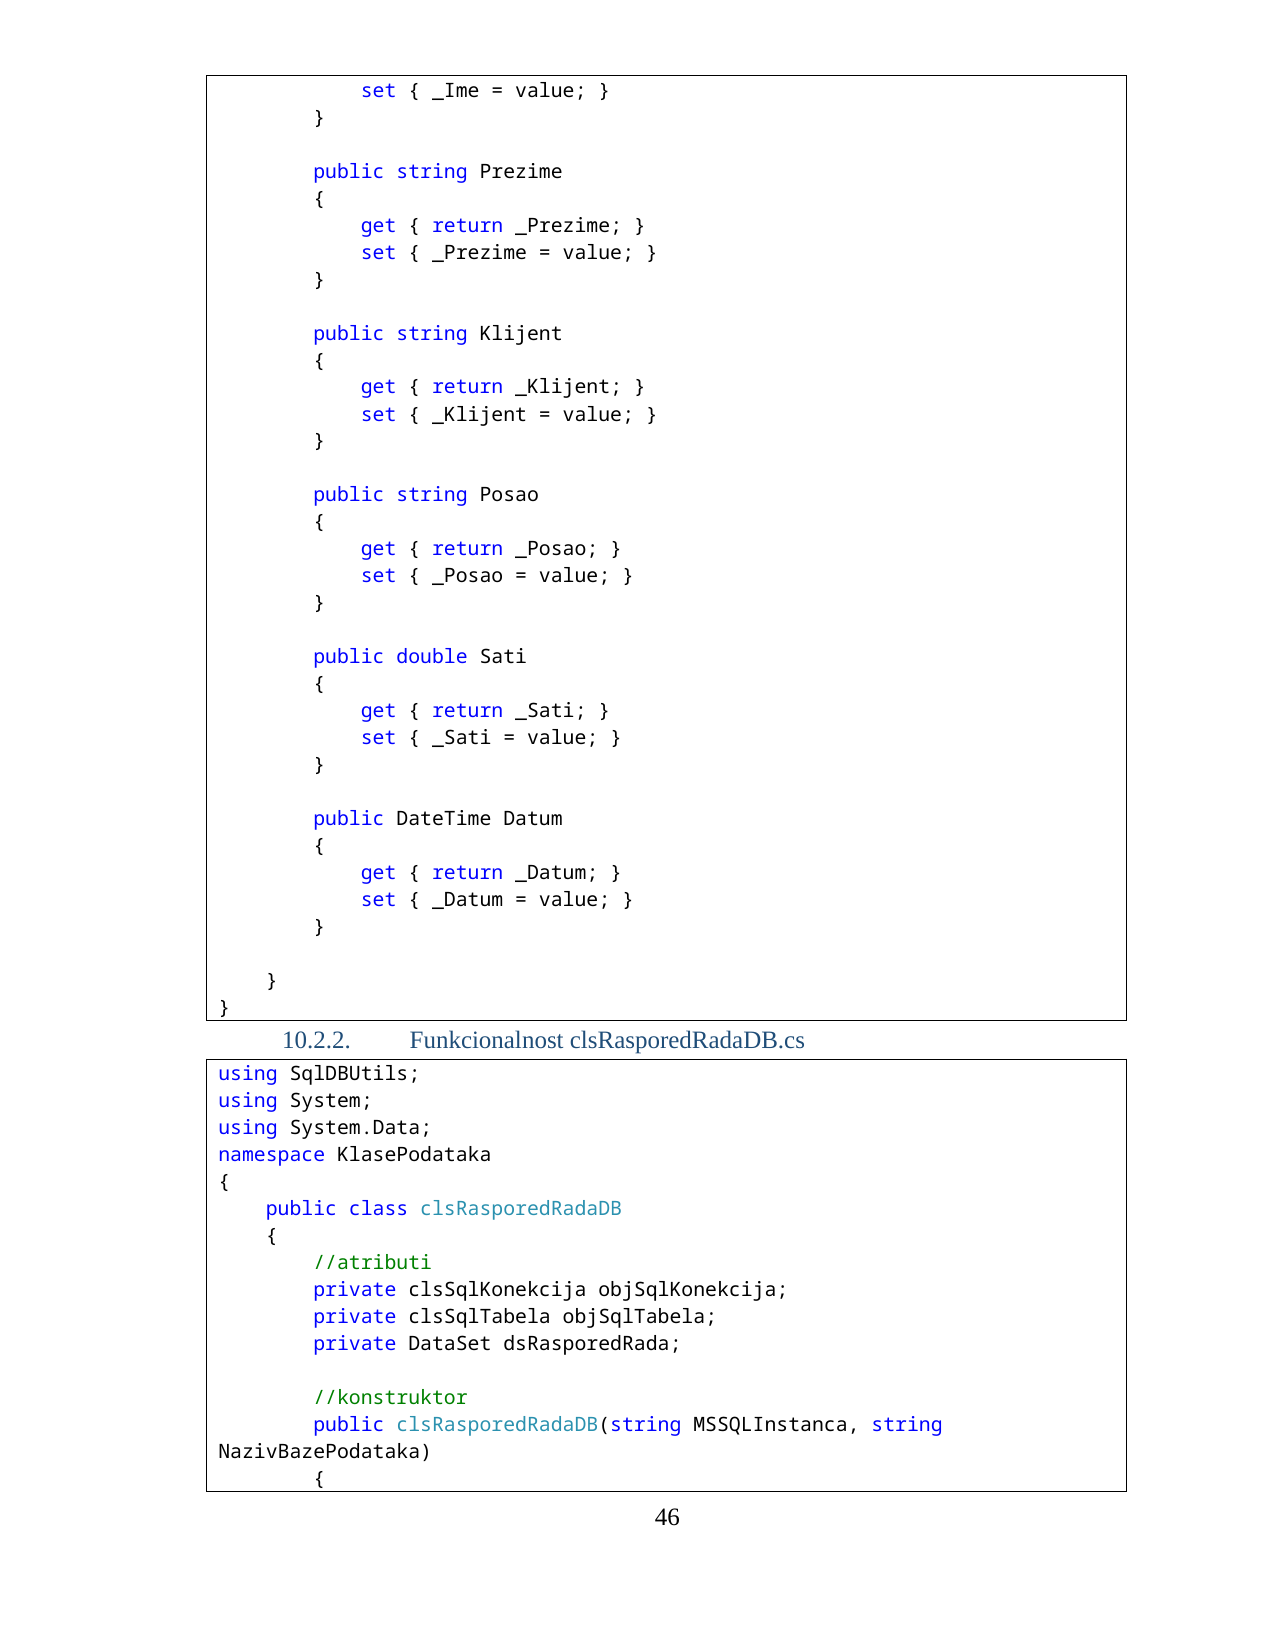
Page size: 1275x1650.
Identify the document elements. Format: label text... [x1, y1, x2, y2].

subtitle Funkcionalnost clsRasporedRadaDB.cs [282, 1026, 1127, 1054]
table_header using SqlDBUtils; using System; using System.Data; namespace KlasePodataka { public class clsRasporedRadaDB { //atributi private clsSqlKonekcija objSqlKonekcija; private clsSqlTabela objSqlTabela; private DataSet dsRasporedRada; //konstruktor public clsRasporedRadaDB(string MSSQLInstanca, string NazivBazePodataka) { [207, 1060, 1126, 1491]
table_header set { _Ime = value; } } public string Prezime { get { return _Prezime; } set { _Prezime = value; } } public string Klijent { get { return _Klijent; } set { _Klijent = value; } } public string Posao { get { return _Posao; } set { _Posao = value; } } public double Sati { get { return _Sati; } set { _Sati = value; } } public DateTime Datum { get { return _Datum; } set { _Datum = value; } } } } [207, 76, 1126, 1020]
